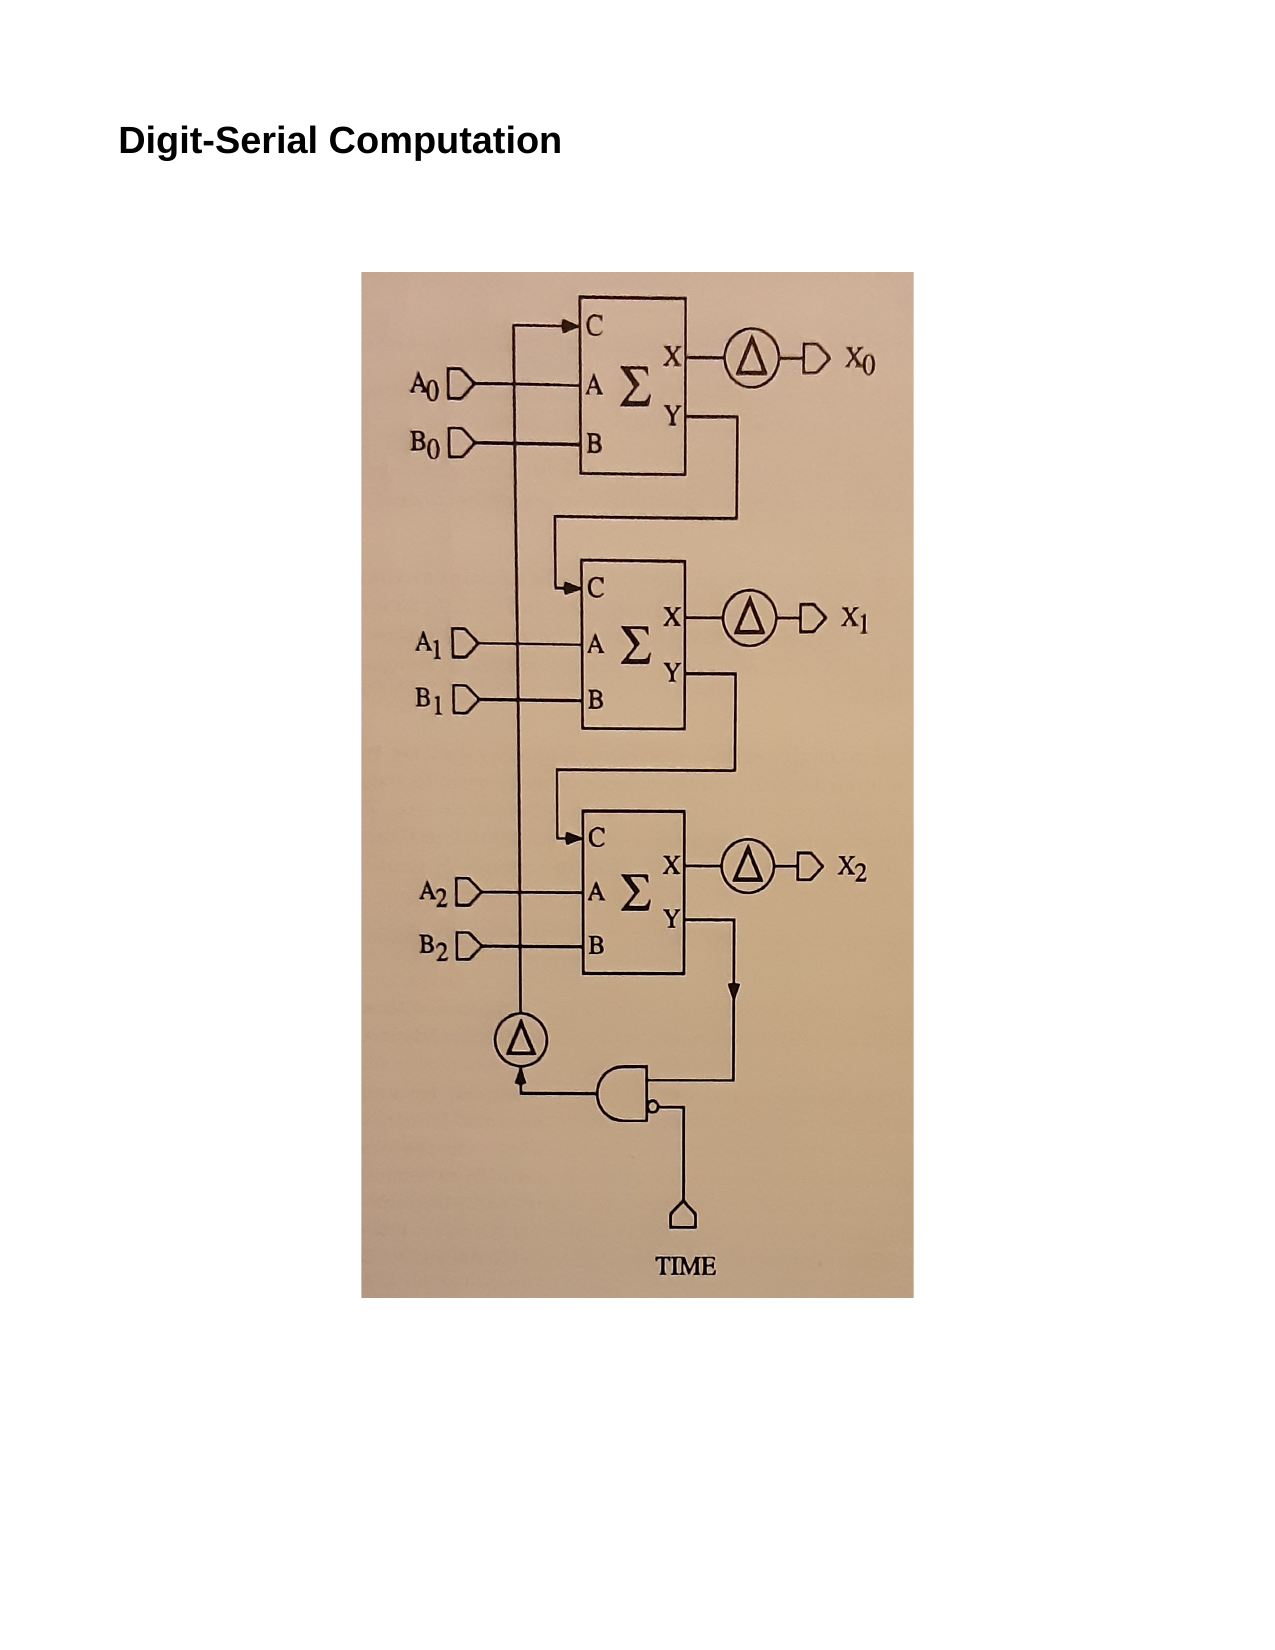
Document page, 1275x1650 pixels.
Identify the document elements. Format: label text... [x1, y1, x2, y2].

subtitle Digit-Serial Computation [118, 118, 1157, 162]
picture [361, 272, 914, 1298]
